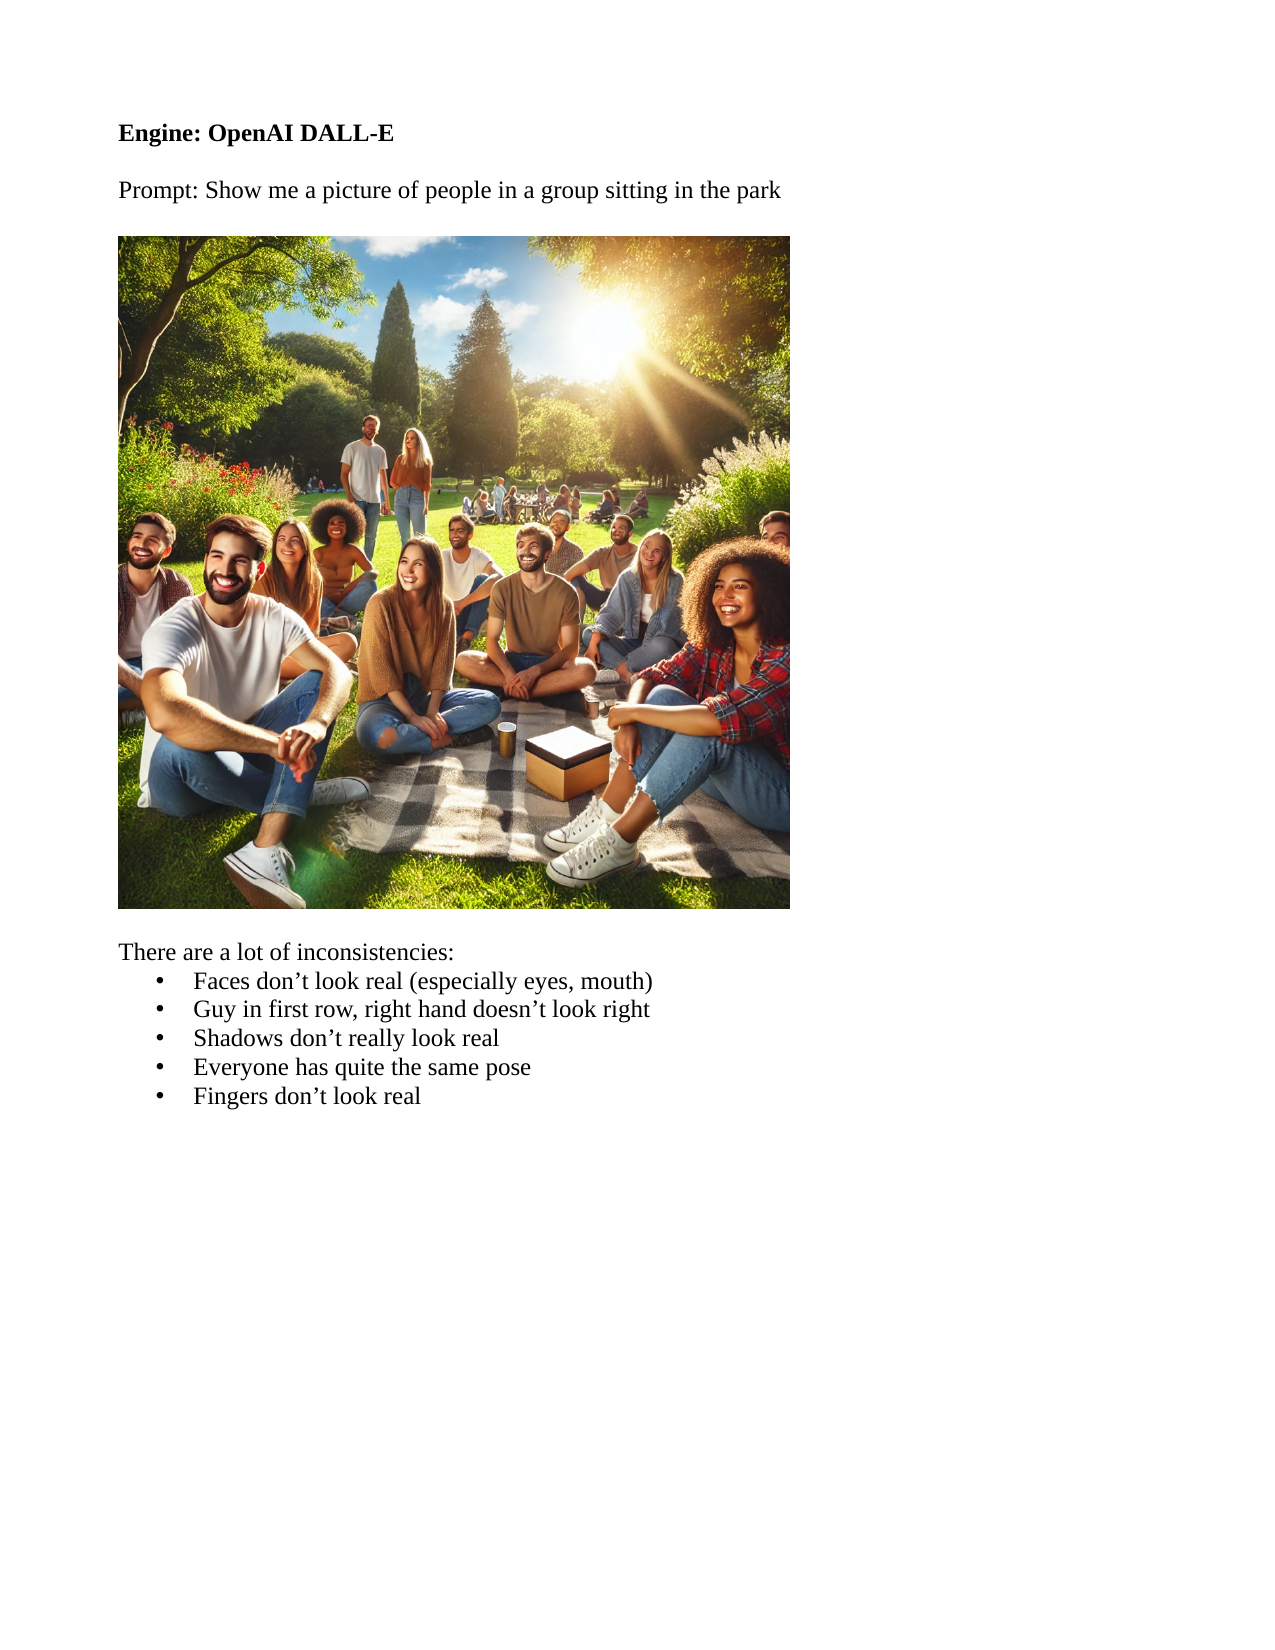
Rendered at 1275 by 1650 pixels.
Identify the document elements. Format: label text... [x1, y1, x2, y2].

text Engine: OpenAI DALL-E [118, 118, 1157, 147]
list Fingers don’t look real [156, 1081, 1157, 1109]
list Guy in first row, right hand doesn’t look right [156, 994, 1157, 1023]
text There are a lot of inconsistencies: [118, 937, 1157, 966]
list Faces don’t look real (especially eyes, mouth) [156, 966, 1157, 994]
list Everyone has quite the same pose [156, 1052, 1157, 1081]
list Shadows don’t really look real [156, 1023, 1157, 1052]
text Prompt: Show me a picture of people in a group sitting in the park [118, 176, 1157, 204]
picture [118, 236, 790, 909]
